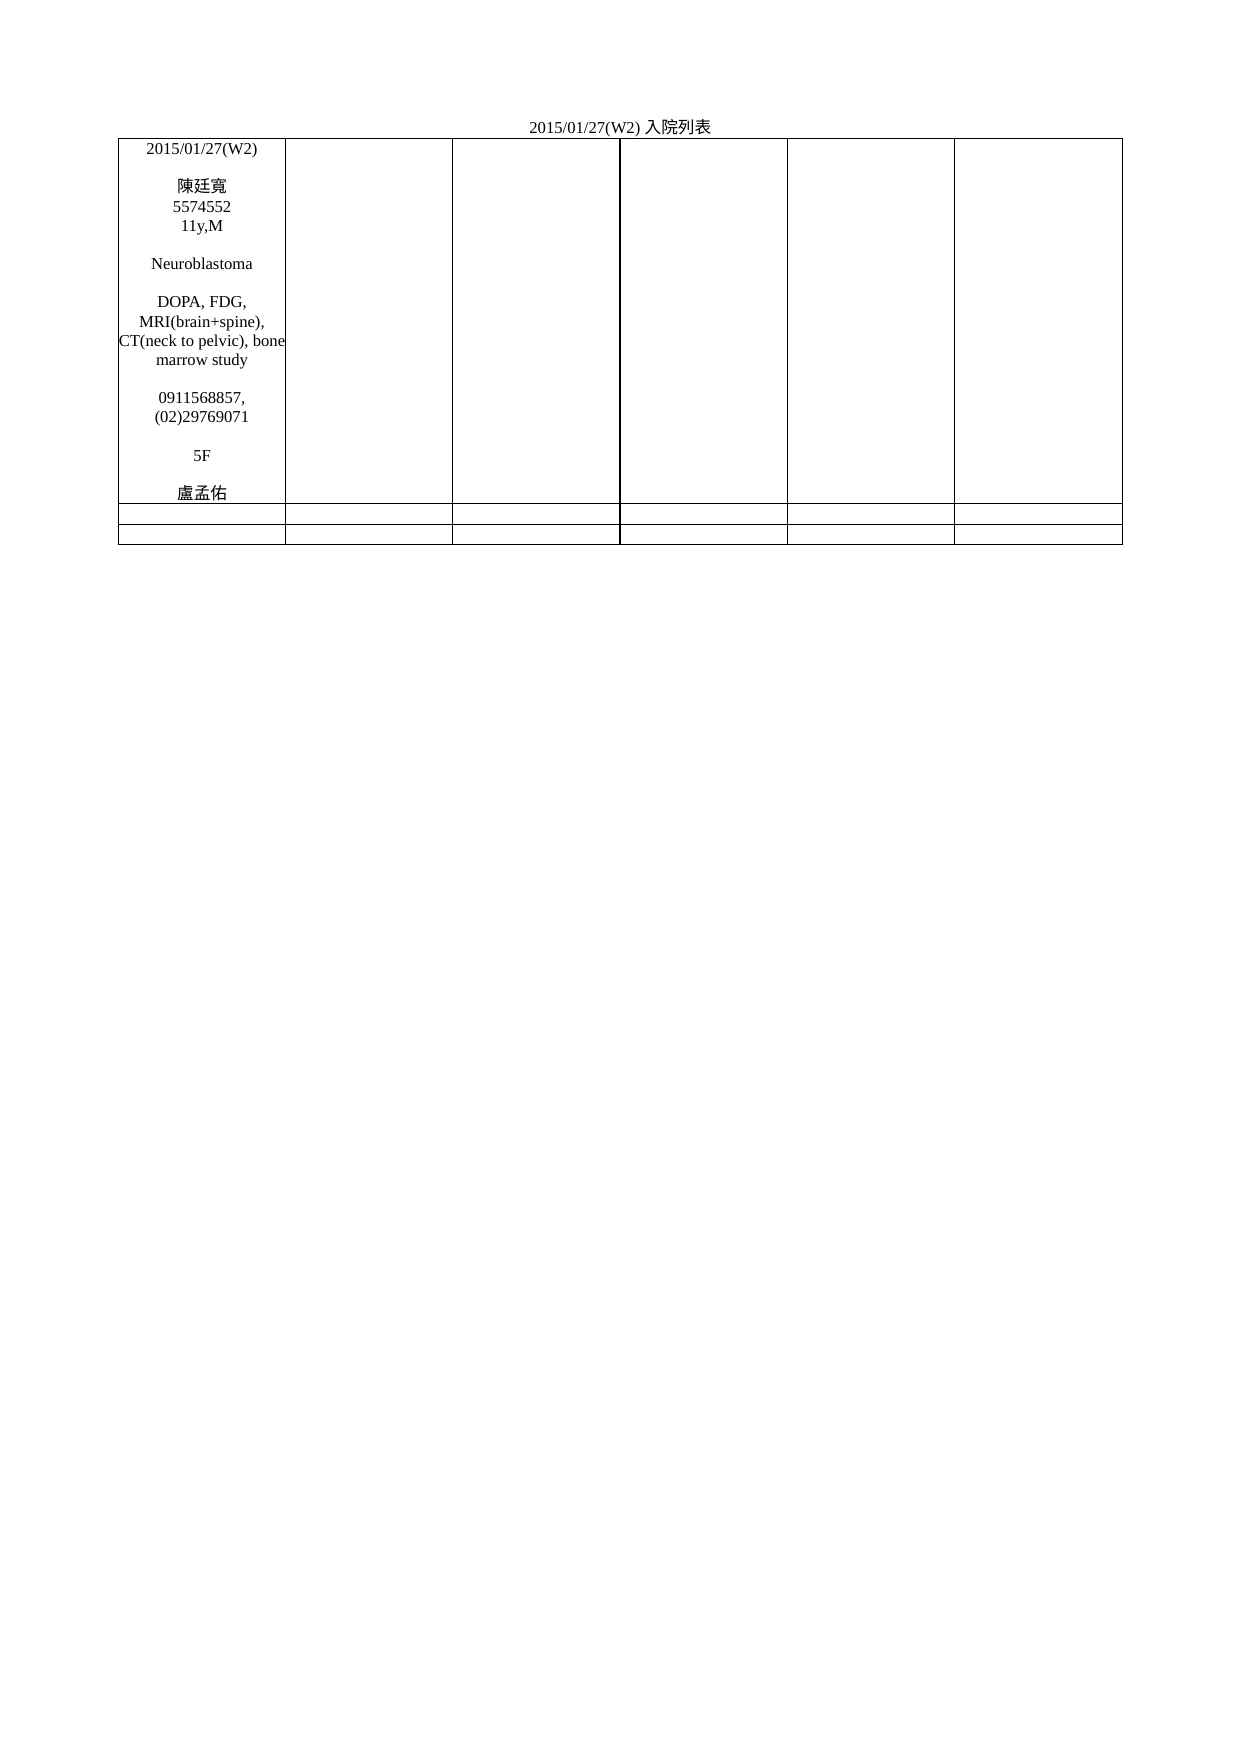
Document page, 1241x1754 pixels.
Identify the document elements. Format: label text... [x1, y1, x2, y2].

table_cell [955, 525, 1122, 544]
table_cell [453, 525, 619, 544]
table_cell [286, 525, 452, 544]
table_header [286, 139, 452, 503]
table_cell [788, 504, 954, 523]
table_cell [788, 525, 954, 544]
table_cell [286, 504, 452, 523]
table_cell [119, 525, 285, 544]
table_cell [453, 504, 619, 523]
table_cell [621, 504, 787, 523]
table_cell [621, 525, 787, 544]
table_header [788, 139, 954, 503]
table_header [453, 139, 619, 503]
table_header [621, 139, 787, 503]
table_cell [119, 504, 285, 523]
text 2015/01/27(W2) 入院列表 [118, 118, 1122, 138]
table_cell [955, 504, 1122, 523]
table_header [955, 139, 1122, 503]
table_header 2015/01/27(W2) 陳廷寬 5574552 11y,M Neuroblastoma DOPA, FDG, MRI(brain+spine), CT(neck to pelvic), bone marrow study 0911568857, (02)29769071 5F 盧孟佑 [119, 139, 285, 503]
